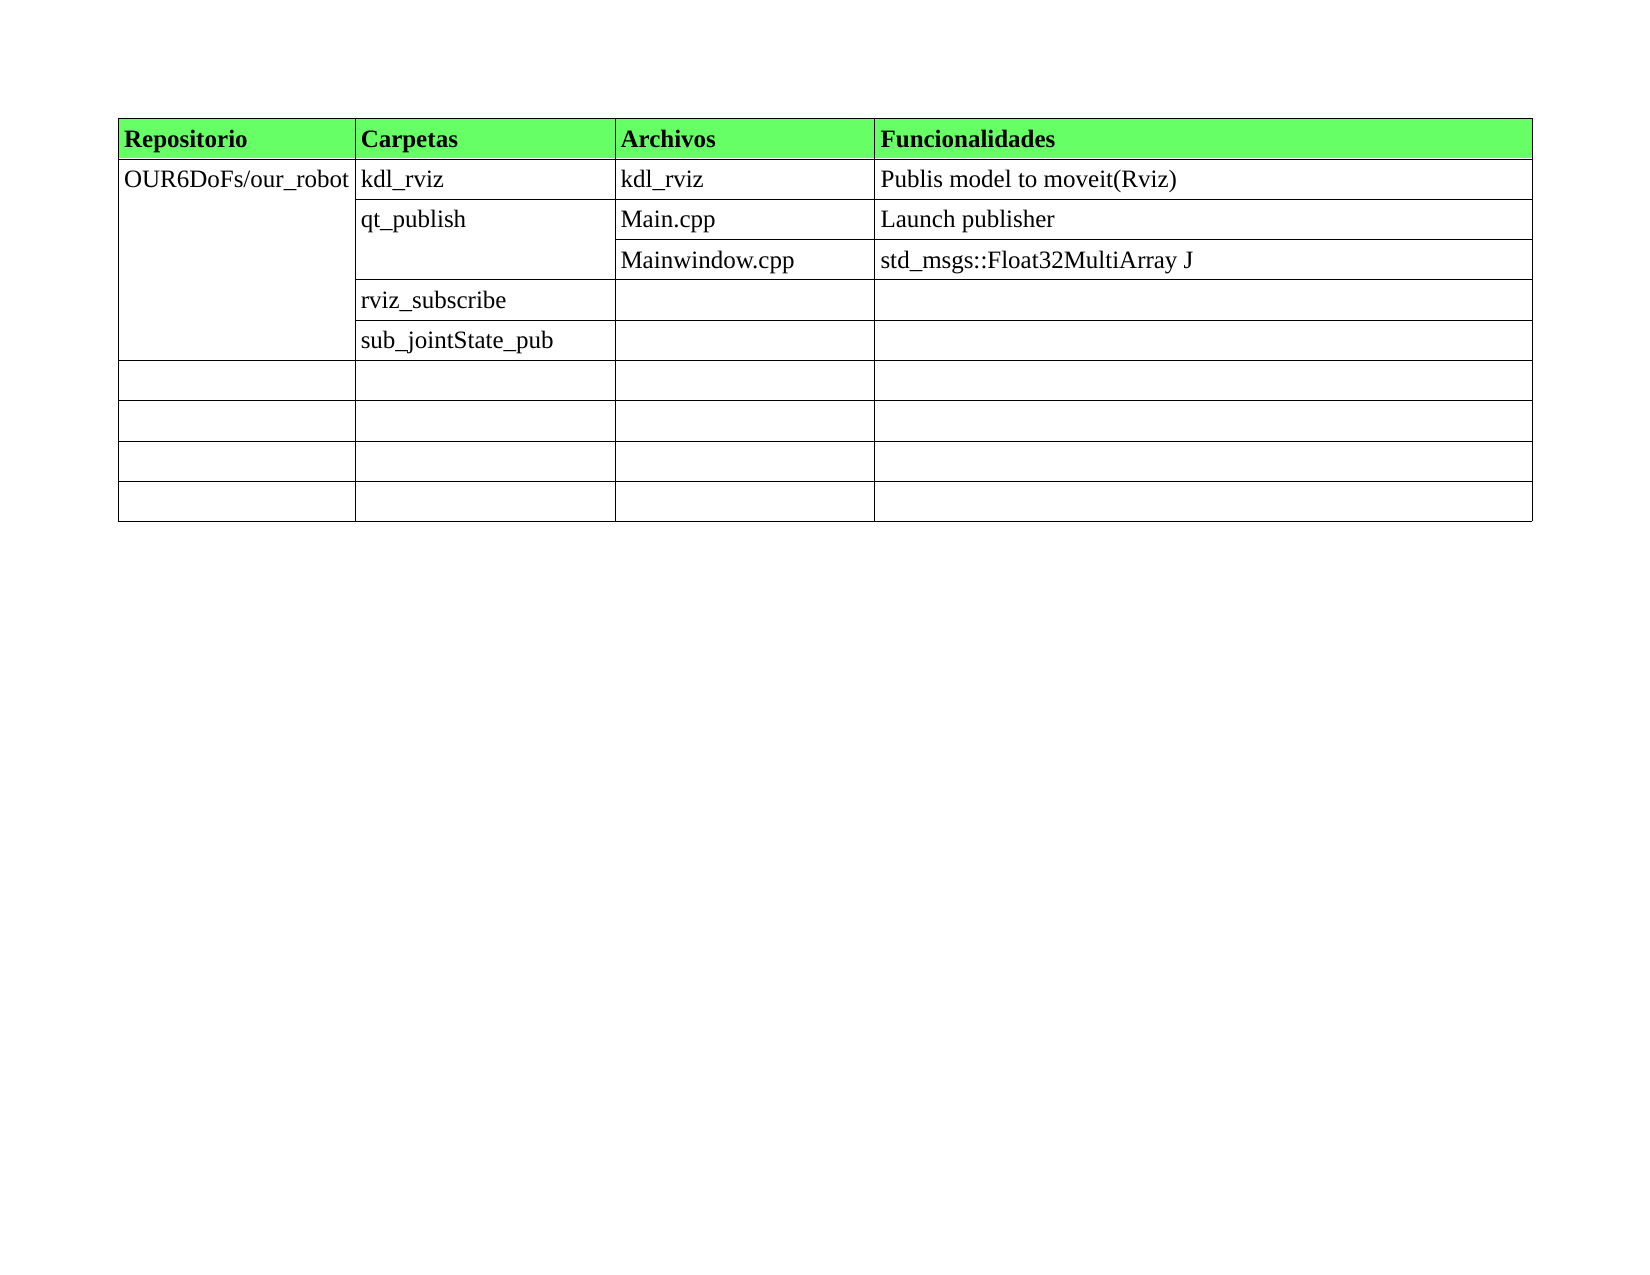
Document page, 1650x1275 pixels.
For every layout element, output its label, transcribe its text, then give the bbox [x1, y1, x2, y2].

table_cell [875, 321, 1532, 360]
table_cell [875, 401, 1532, 441]
table_header Repositorio [119, 119, 355, 158]
table_header Carpetas [356, 119, 615, 158]
table_cell Launch publisher [875, 200, 1532, 239]
table_cell [119, 401, 355, 441]
table_cell Main.cpp [616, 200, 874, 239]
table_cell kdl_rviz [356, 160, 615, 199]
table_cell [119, 482, 355, 521]
table_cell [119, 361, 355, 400]
table_cell [356, 401, 615, 441]
table_cell Publis model to moveit(Rviz) [875, 160, 1532, 199]
table_cell [616, 442, 874, 481]
table_cell [616, 321, 874, 360]
table_cell [875, 361, 1532, 400]
table_cell std_msgs::Float32MultiArray J [875, 240, 1532, 279]
table_cell [616, 482, 874, 521]
table_cell [119, 442, 355, 481]
table_header Archivos [616, 119, 874, 158]
table_cell Mainwindow.cpp [616, 240, 874, 279]
table_header Funcionalidades [875, 119, 1532, 158]
table_cell [616, 280, 874, 320]
table_cell kdl_rviz [616, 160, 874, 199]
table_cell [356, 442, 615, 481]
table_cell sub_jointState_pub [356, 321, 615, 360]
table_cell [875, 442, 1532, 481]
table_cell qt_publish [356, 200, 615, 279]
table_cell [356, 482, 615, 521]
table_cell [616, 401, 874, 441]
table_cell rviz_subscribe [356, 280, 615, 320]
table_cell [875, 482, 1532, 521]
table_cell [356, 361, 615, 400]
table_cell OUR6DoFs/our_robot [119, 160, 355, 360]
table_cell [616, 361, 874, 400]
table_cell [875, 280, 1532, 320]
